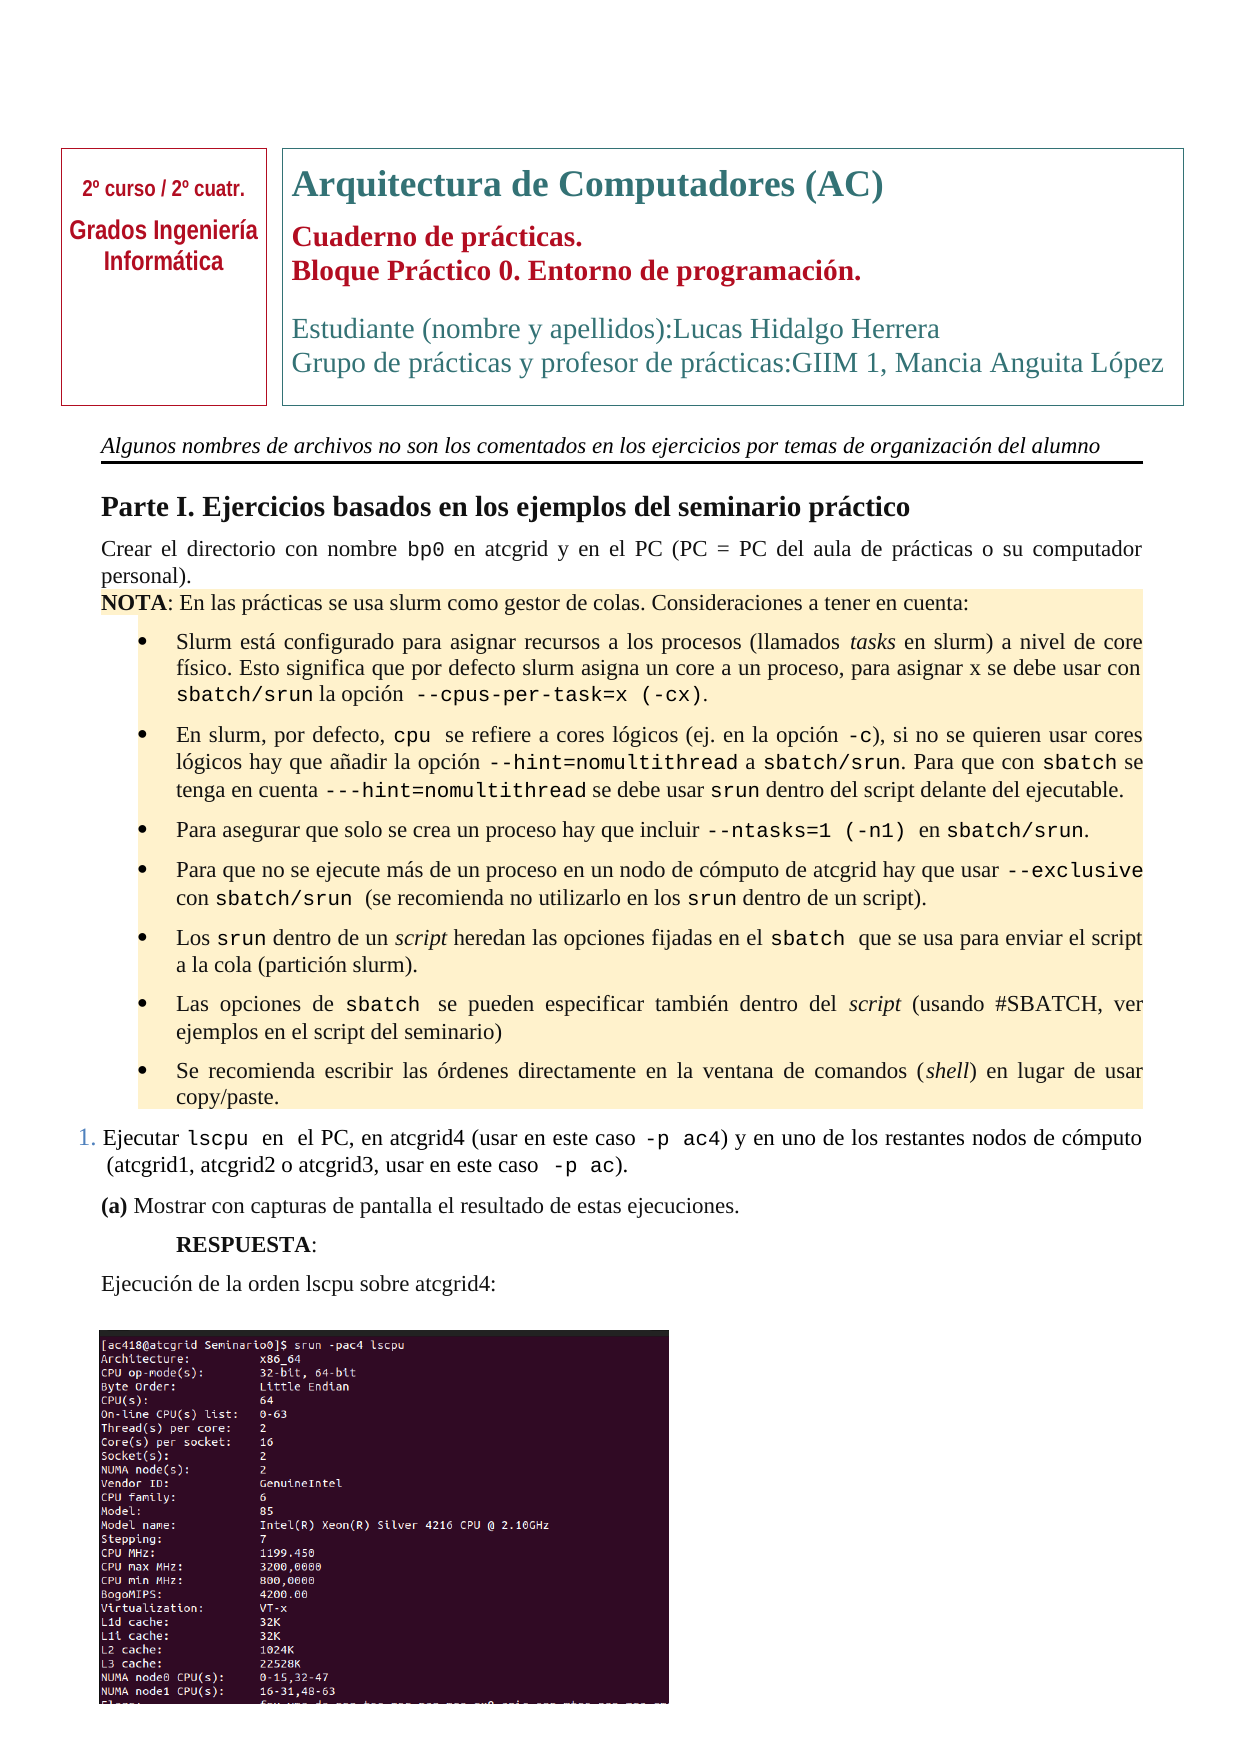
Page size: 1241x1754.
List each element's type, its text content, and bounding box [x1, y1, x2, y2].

list Se recomienda escribir las órdenes directamente en la ventana de comandos (shell) en lugar de usar copy/paste. [138, 1057, 1143, 1109]
picture [99, 1330, 669, 1704]
subtitle Parte I. Ejercicios basados en los ejemplos del seminario práctico [101, 489, 1143, 522]
list Ejecución de la orden lscpu sobre atcgrid4: [101, 1270, 1143, 1296]
list Ejecutar lscpu en el PC, en atcgrid4 (usar en este caso -p ac4) y en uno de los restantes nodos de cómputo (atcgrid1, atcgrid2 o atcgrid3, usar en este caso -p ac). [71, 1122, 1143, 1180]
text NOTA: En las prácticas se usa slurm como gestor de colas. Consideraciones a tener en cuenta: [101, 589, 1143, 615]
list Slurm está configurado para asignar recursos a los procesos (llamados tasks en slurm) a nivel de core físico. Esto significa que por defecto slurm asigna un core a un proceso, para asignar x se debe usar con sbatch/srun la opción --cpus-per-task=x (-cx). [138, 628, 1143, 708]
text (a) Mostrar con capturas de pantalla el resultado de estas ejecuciones. [101, 1192, 1143, 1218]
list RESPUESTA: [176, 1231, 1143, 1257]
list Las opciones de sbatch se pueden especificar también dentro del script (usando #SBATCH, ver ejemplos en el script del seminario) [138, 990, 1143, 1044]
table_header 2º curso / 2º cuatr. Grados Ingeniería Informática [62, 149, 266, 405]
text Crear el directorio con nombre bp0 en atcgrid y en el PC (PC = PC del aula de prácticas o su computador personal). [101, 535, 1143, 589]
list Los srun dentro de un script heredan las opciones fijadas en el sbatch que se usa para enviar el script a la cola (partición slurm). [138, 924, 1143, 978]
list En slurm, por defecto, cpu se refiere a cores lógicos (ej. en la opción -c), si no se quieren usar cores lógicos hay que añadir la opción --hint=nomultithread a sbatch/srun. Para que con sbatch se tenga en cuenta ---hint=nomultithread se debe usar srun dentro del script delante del ejecutable. [138, 721, 1143, 803]
list Para que no se ejecute más de un proceso en un nodo de cómputo de atcgrid hay que usar --exclusive con sbatch/srun (se recomienda no utilizarlo en los srun dentro de un script). [138, 856, 1143, 911]
list Para asegurar que solo se crea un proceso hay que incluir --ntasks=1 (-n1) en sbatch/srun. [138, 816, 1143, 843]
text Algunos nombres de archivos no son los comentados en los ejercicios por temas de organización del alumno [101, 432, 1143, 461]
table_header Arquitectura de Computadores (AC) Cuaderno de prácticas. Bloque Práctico 0. Entorno de programación. Estudiante (nombre y apellidos):Lucas Hidalgo Herrera Grupo de prácticas y profesor de prácticas:GIIM 1, Mancia Anguita López [283, 149, 1183, 405]
table_header [267, 148, 282, 405]
